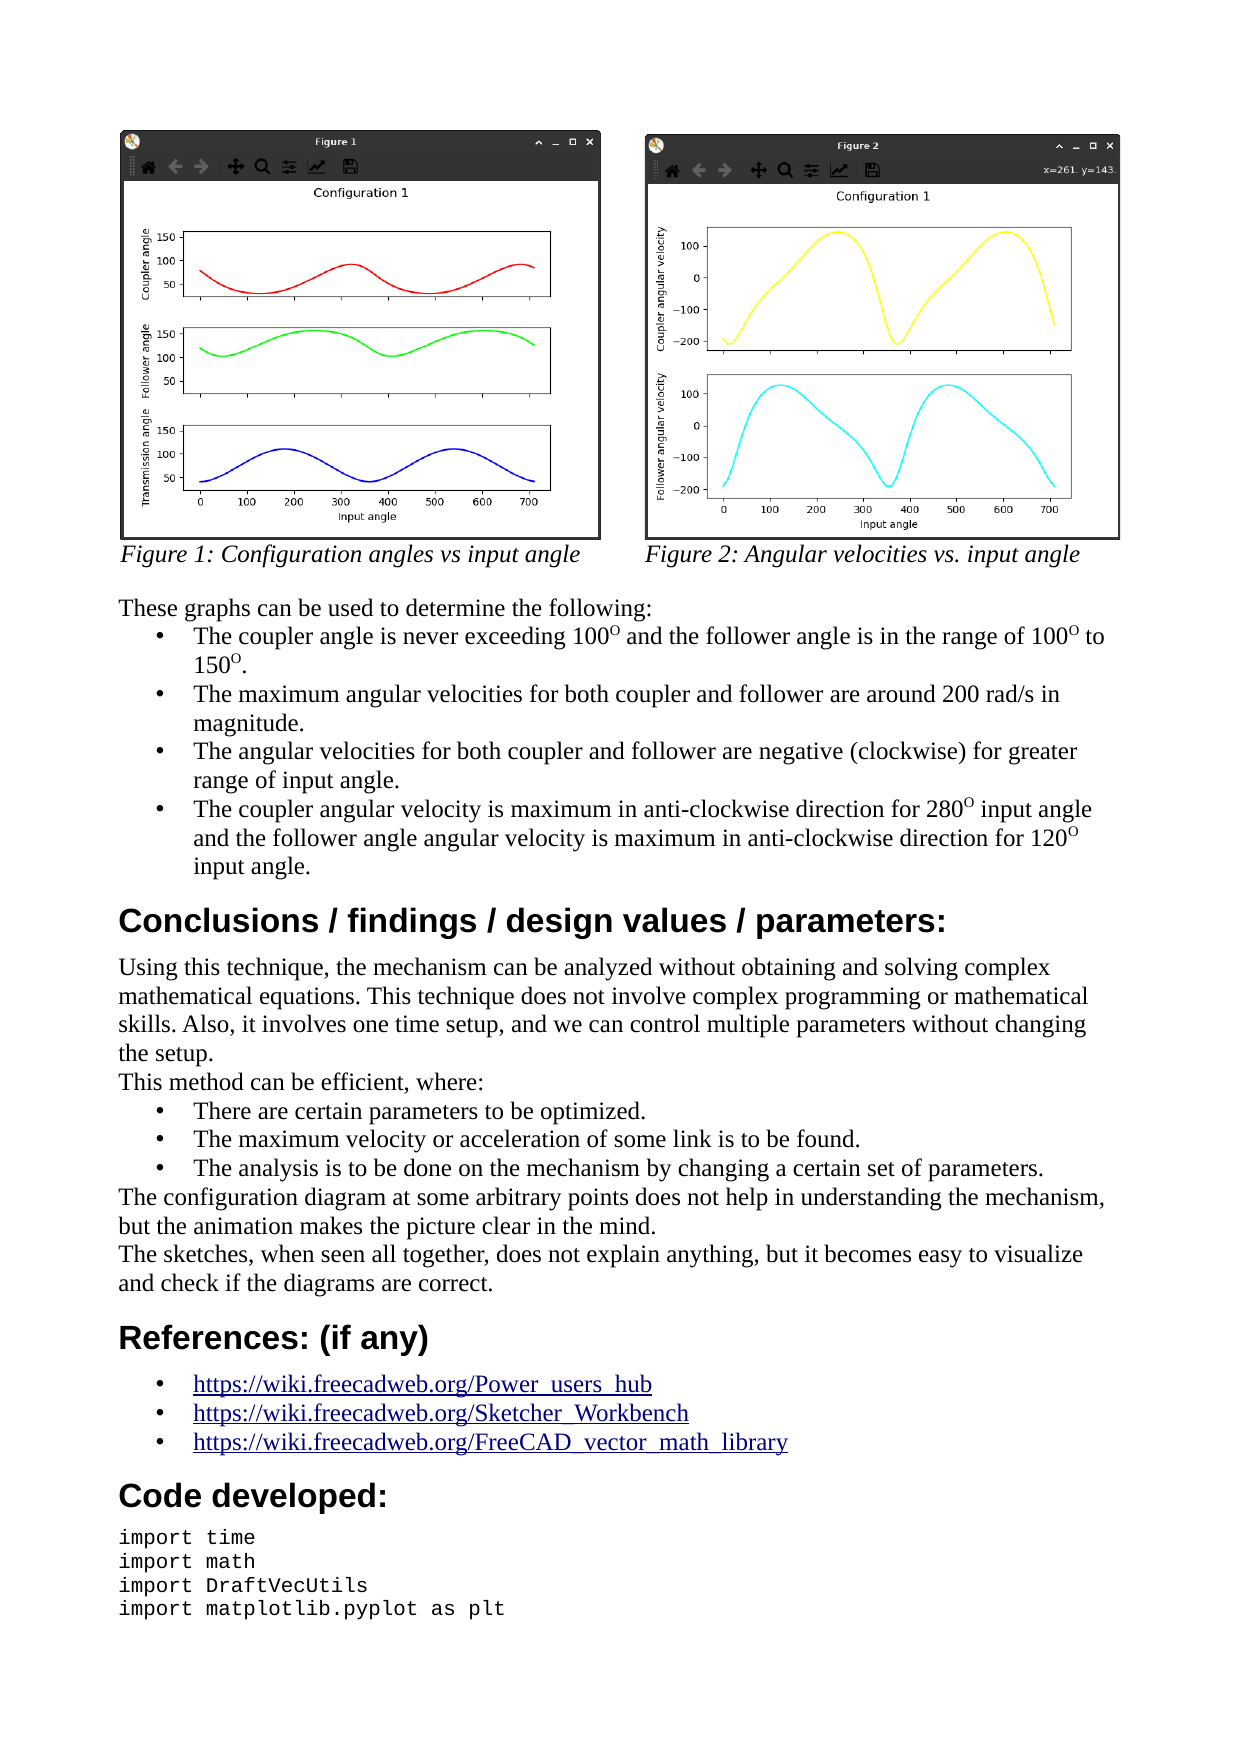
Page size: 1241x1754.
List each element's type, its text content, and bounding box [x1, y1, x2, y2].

subtitle References: (if any) [118, 1318, 1122, 1357]
list https://wiki.freecadweb.org/FreeCAD_vector_math_library [156, 1427, 1122, 1455]
text import matplotlib.pyplot as plt [118, 1598, 1122, 1622]
list The angular velocities for both coupler and follower are negative (clockwise) for greater range of input angle. [156, 736, 1122, 794]
text import time [118, 1527, 1122, 1551]
list The analysis is to be done on the mechanism by changing a certain set of parameters. [156, 1153, 1122, 1182]
text Figure 1: Configuration angles vs input angle [120, 540, 601, 568]
list The maximum velocity or acceleration of some link is to be found. [156, 1124, 1122, 1153]
list The coupler angular velocity is maximum in anti-clockwise direction for 280O input angle and the follower angle angular velocity is maximum in anti-clockwise direction for 120O input angle. [156, 794, 1122, 880]
picture [120, 130, 601, 540]
text import DraftVecUtils [118, 1574, 1122, 1598]
text import math [118, 1551, 1122, 1574]
text The configuration diagram at some arbitrary points does not help in understanding the mechanism, but the animation makes the picture clear in the mind. [118, 1182, 1122, 1239]
subtitle Conclusions / findings / design values / parameters: [118, 901, 1122, 939]
text Figure 2: Angular velocities vs. input angle [645, 540, 1120, 568]
subtitle Code developed: [118, 1476, 1122, 1515]
text These graphs can be used to determine the following: [118, 593, 1122, 621]
list The maximum angular velocities for both coupler and follower are around 200 rad/s in magnitude. [156, 679, 1122, 736]
list https://wiki.freecadweb.org/Power_users_hub [156, 1369, 1122, 1398]
list There are certain parameters to be optimized. [156, 1096, 1122, 1124]
text Using this technique, the mechanism can be analyzed without obtaining and solving complex mathematical equations. This technique does not involve complex programming or mathematical skills. Also, it involves one time setup, and we can control multiple parameters without changing the setup. [118, 952, 1122, 1067]
text This method can be efficient, where: [118, 1067, 1122, 1096]
text The sketches, when seen all together, does not explain anything, but it becomes easy to visualize and check if the diagrams are correct. [118, 1239, 1122, 1297]
picture [644, 134, 1121, 540]
list The coupler angle is never exceeding 100O and the follower angle is in the range of 100O to 150O. [156, 621, 1122, 679]
list https://wiki.freecadweb.org/Sketcher_Workbench [156, 1398, 1122, 1427]
